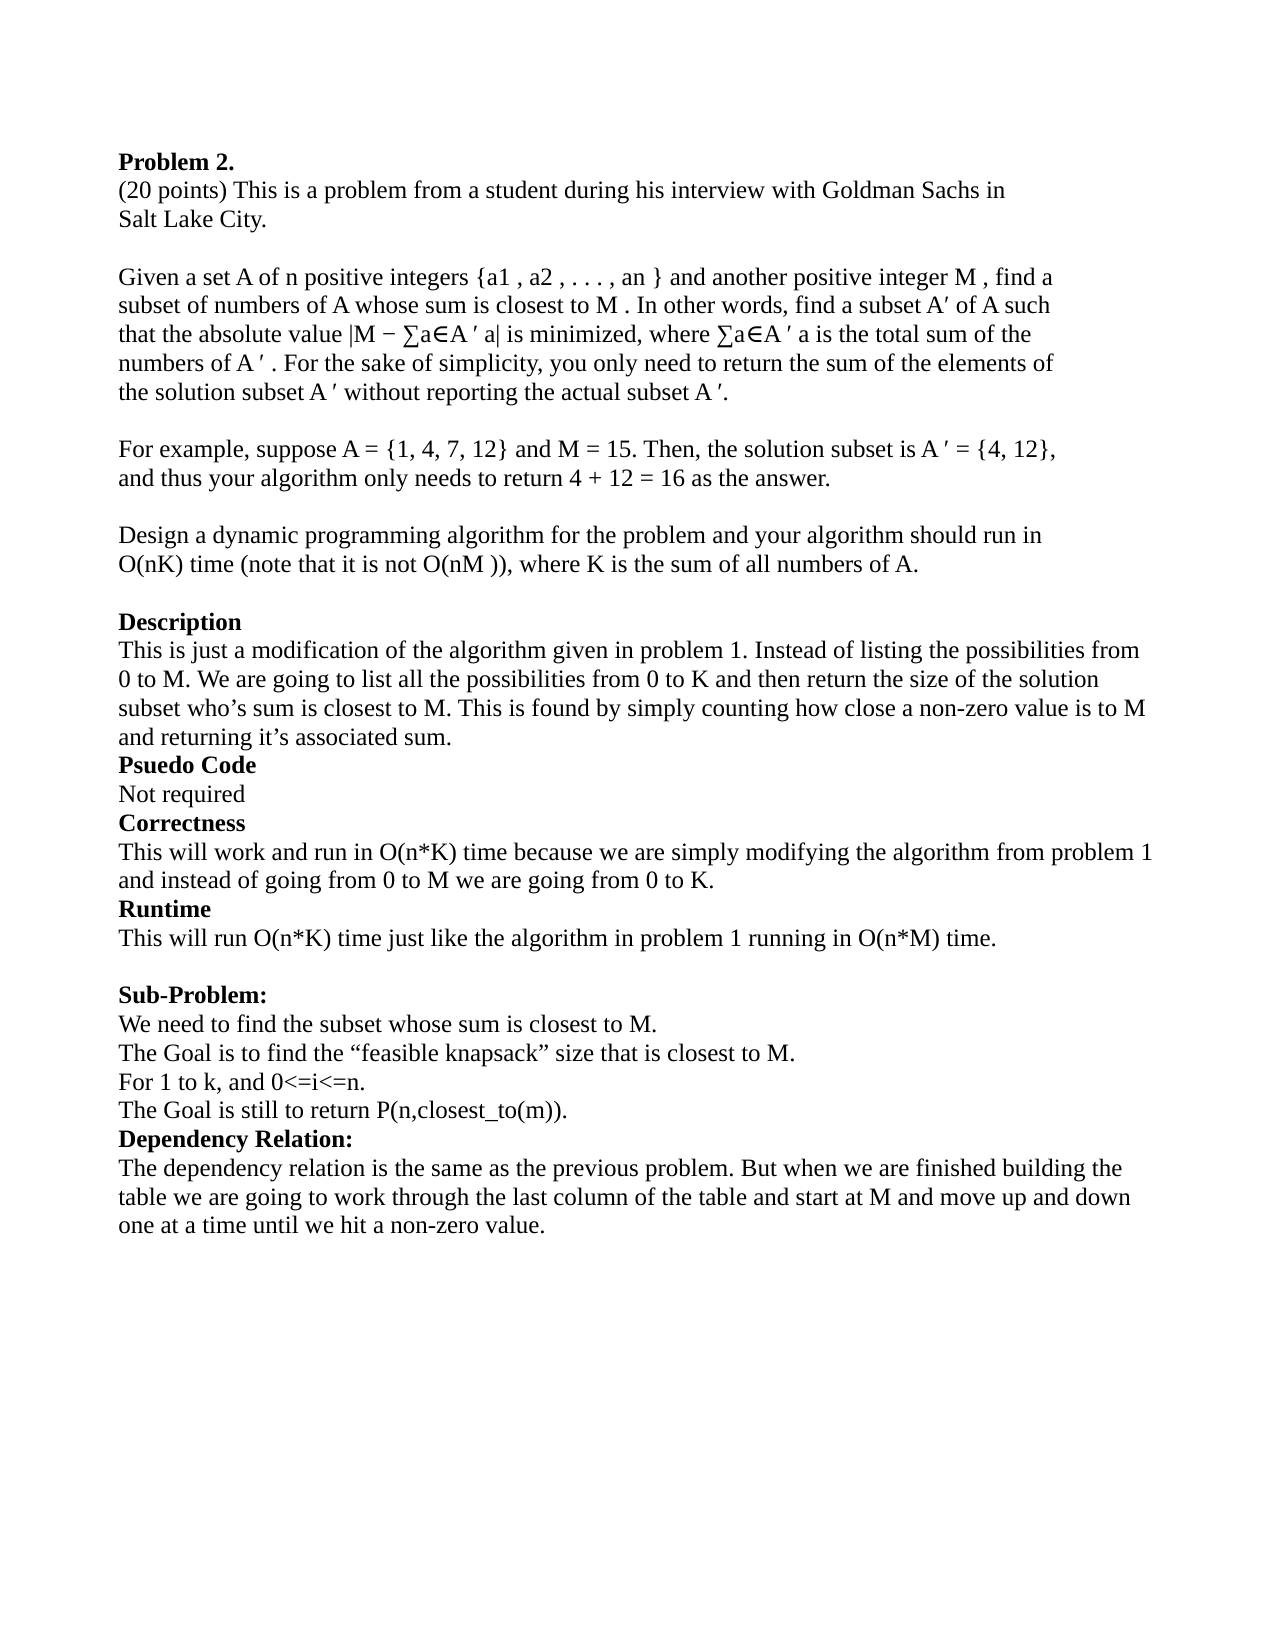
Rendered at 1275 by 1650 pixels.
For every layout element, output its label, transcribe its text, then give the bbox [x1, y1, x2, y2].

text numbers of A ′ . For the sake of simplicity, you only need to return the sum of the elements of [118, 348, 1157, 377]
text Not required [118, 779, 1157, 808]
text The dependency relation is the same as the previous problem. But when we are finished building the table we are going to work through the last column of the table and start at M and move up and down one at a time until we hit a non-zero value. [118, 1153, 1157, 1239]
text The Goal is to find the “feasible knapsack” size that is closest to M. [118, 1038, 1157, 1067]
text that the absolute value |M − ∑a∈A ′ a| is minimized, where ∑a∈A ′ a is the total sum of the [118, 319, 1157, 348]
text (20 points) This is a problem from a student during his interview with Goldman Sachs in [118, 176, 1157, 204]
text Design a dynamic programming algorithm for the problem and your algorithm should run in [118, 521, 1157, 549]
text Correctness [118, 808, 1157, 837]
text Psuedo Code [118, 751, 1157, 779]
text This is just a modification of the algorithm given in problem 1. Instead of listing the possibilities from 0 to M. We are going to list all the possibilities from 0 to K and then return the size of the solution subset who’s sum is closest to M. This is found by simply counting how close a non-zero value is to M and returning it’s associated sum. [118, 636, 1157, 751]
text subset of numbers of A whose sum is closest to M . In other words, find a subset A′ of A such [118, 291, 1157, 319]
text This will run O(n*K) time just like the algorithm in problem 1 running in O(n*M) time. [118, 923, 1157, 952]
text O(nK) time (note that it is not O(nM )), where K is the sum of all numbers of A. [118, 549, 1157, 578]
text The Goal is still to return P(n,closest_to(m)). [118, 1096, 1157, 1124]
text For example, suppose A = {1, 4, 7, 12} and M = 15. Then, the solution subset is A ′ = {4, 12}, [118, 434, 1157, 463]
text Sub-Problem: [118, 981, 1157, 1009]
text and thus your algorithm only needs to return 4 + 12 = 16 as the answer. [118, 463, 1157, 492]
text This will work and run in O(n*K) time because we are simply modifying the algorithm from problem 1 and instead of going from 0 to M we are going from 0 to K. [118, 837, 1157, 894]
text Salt Lake City. [118, 204, 1157, 233]
text the solution subset A ′ without reporting the actual subset A ′. [118, 377, 1157, 406]
text Runtime [118, 894, 1157, 923]
text Dependency Relation: [118, 1124, 1157, 1153]
text We need to find the subset whose sum is closest to M. [118, 1009, 1157, 1038]
text Given a set A of n positive integers {a1 , a2 , . . . , an } and another positive integer M , find a [118, 262, 1157, 291]
text For 1 to k, and 0<=i<=n. [118, 1067, 1157, 1096]
text Description [118, 607, 1157, 636]
text Problem 2. [118, 147, 1157, 176]
